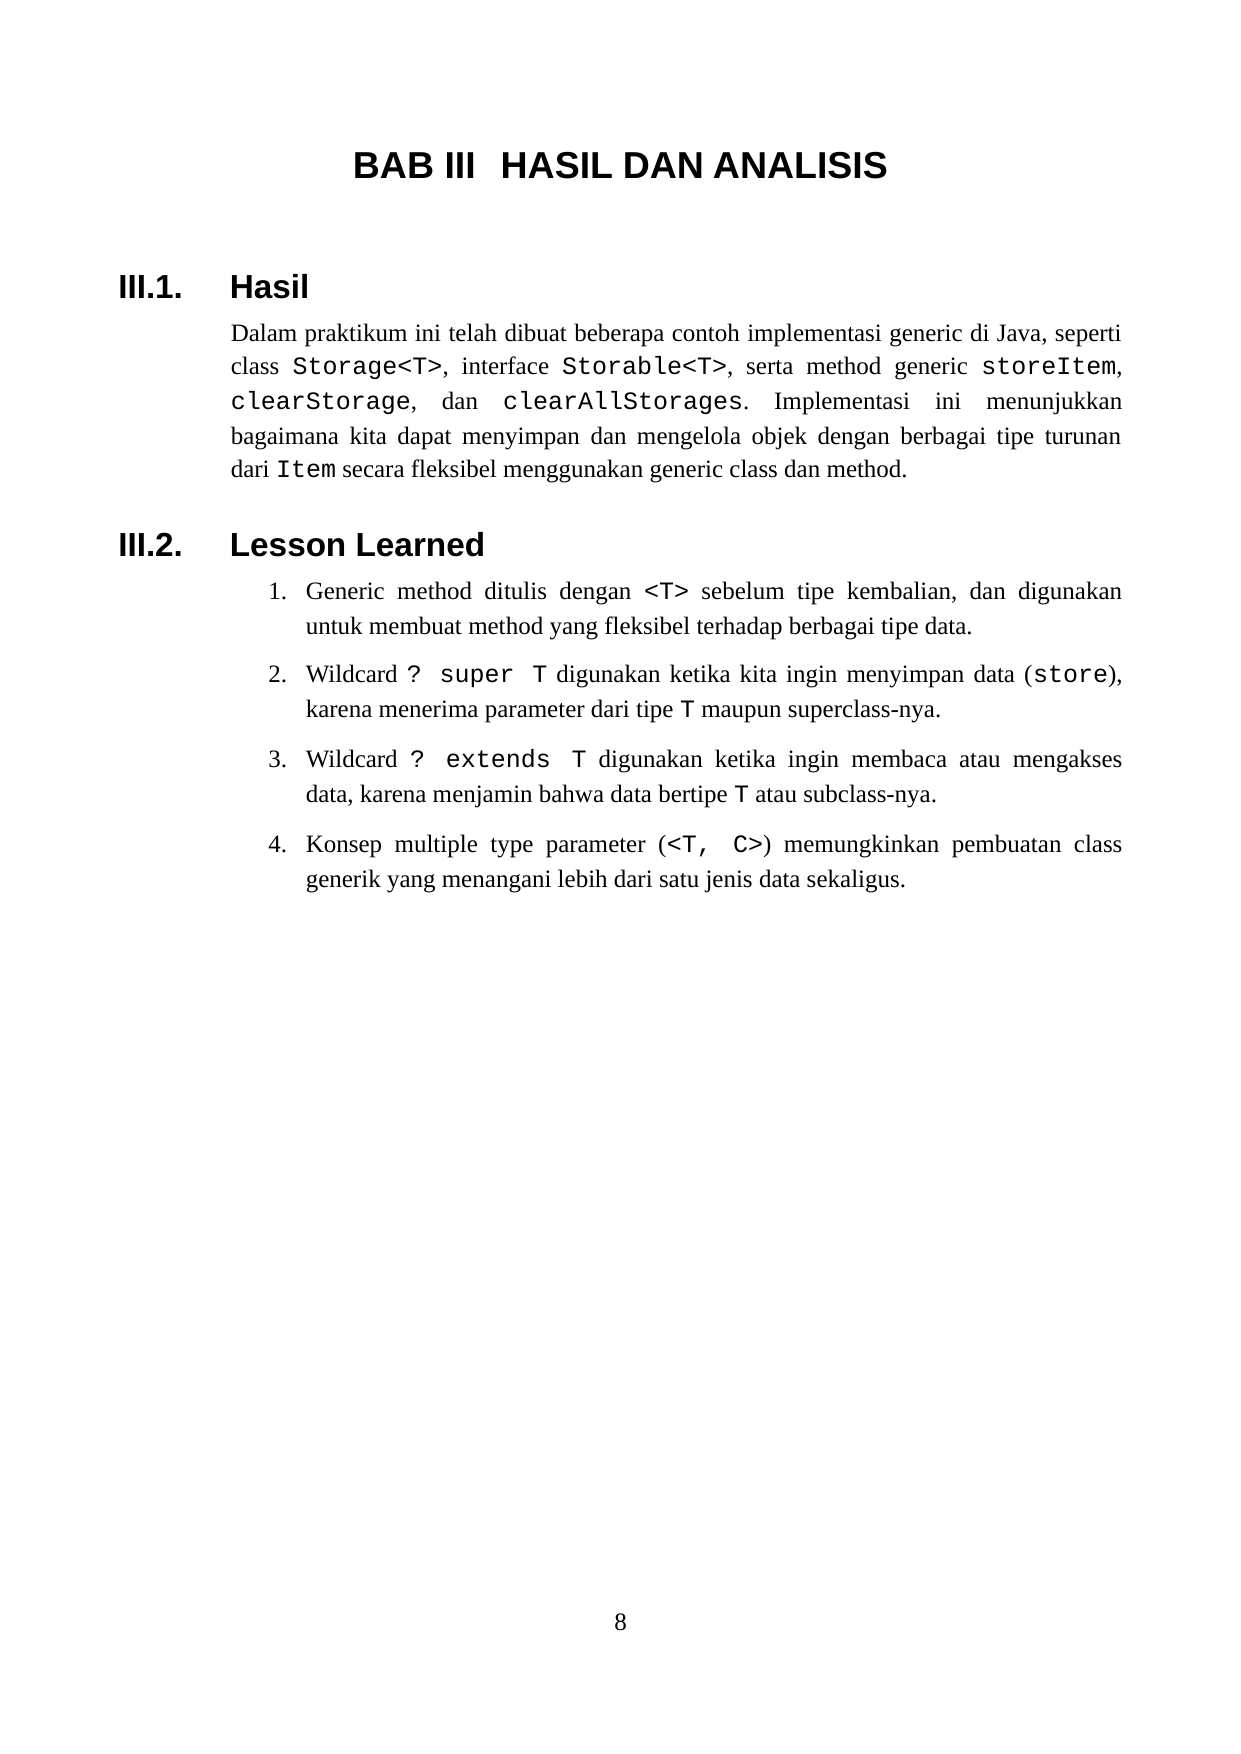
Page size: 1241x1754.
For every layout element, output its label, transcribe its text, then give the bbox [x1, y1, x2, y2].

subtitle Hasil [118, 267, 1122, 306]
list Wildcard ? super T digunakan ketika kita ingin menyimpan data (store), karena menerima parameter dari tipe T maupun superclass-nya. [268, 659, 1122, 725]
list Generic method ditulis dengan <T> sebelum tipe kembalian, dan digunakan untuk membuat method yang fleksibel terhadap berbagai tipe data. [268, 576, 1122, 640]
list Wildcard ? extends T digunakan ketika ingin membaca atau mengakses data, karena menjamin bahwa data bertipe T atau subclass-nya. [268, 744, 1122, 810]
subtitle Lesson Learned [118, 525, 1122, 564]
text Dalam praktikum ini telah dibuat beberapa contoh implementasi generic di Java, seperti class Storage<T>, interface Storable<T>, serta method generic storeItem, clearStorage, dan clearAllStorages. Implementasi ini menunjukkan bagaimana kita dapat menyimpan dan mengelola objek dengan berbagai tipe turunan dari Item secara fleksibel menggunakan generic class dan method. [231, 318, 1122, 485]
subtitle HASIL DAN ANALISIS [118, 143, 1122, 186]
list Konsep multiple type parameter (<T, C>) memungkinkan pembuatan class generik yang menangani lebih dari satu jenis data sekaligus. [268, 829, 1122, 893]
